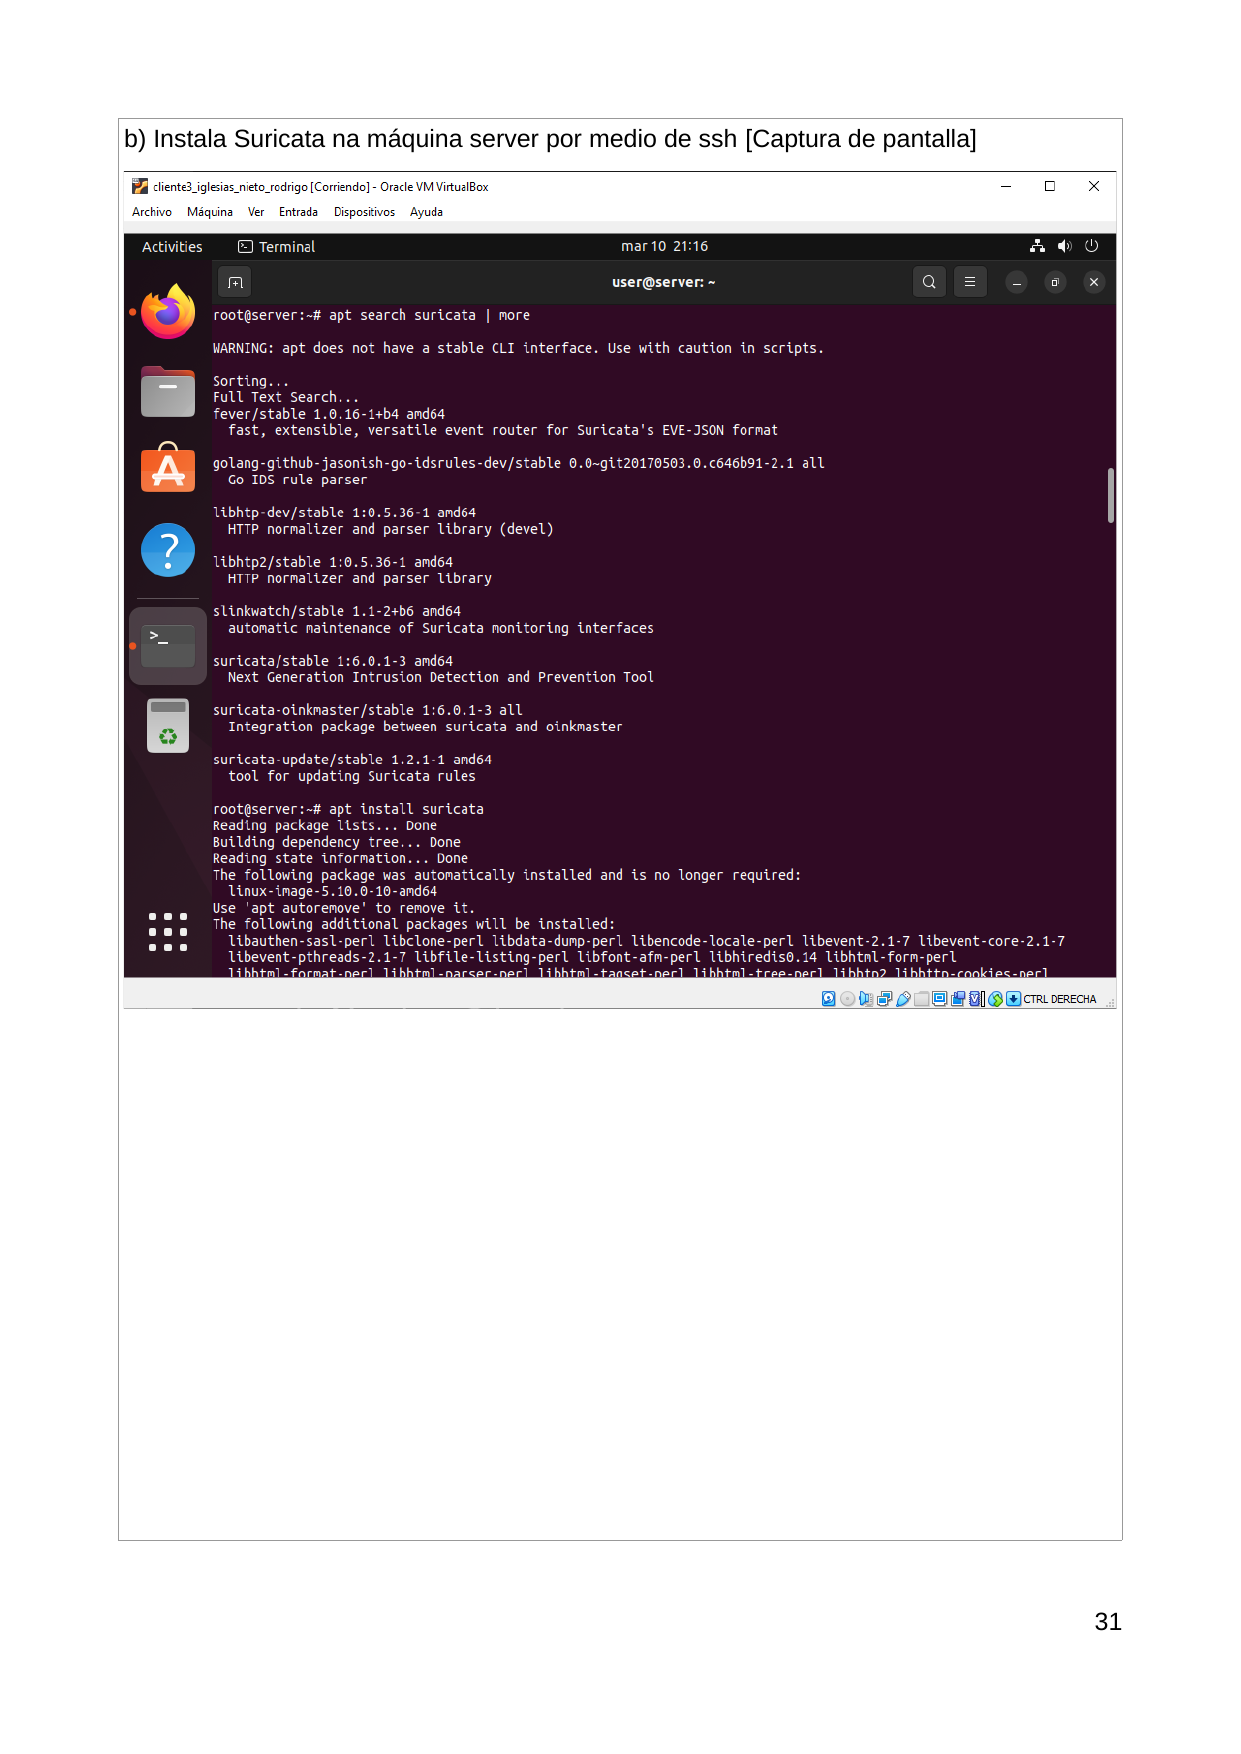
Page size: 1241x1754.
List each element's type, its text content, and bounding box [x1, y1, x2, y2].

table_cell [119, 1009, 1122, 1540]
table_cell b) Instala Suricata na máquina server por medio de ssh [Captura de pantalla] [119, 119, 1122, 1008]
picture [123, 171, 1117, 1009]
